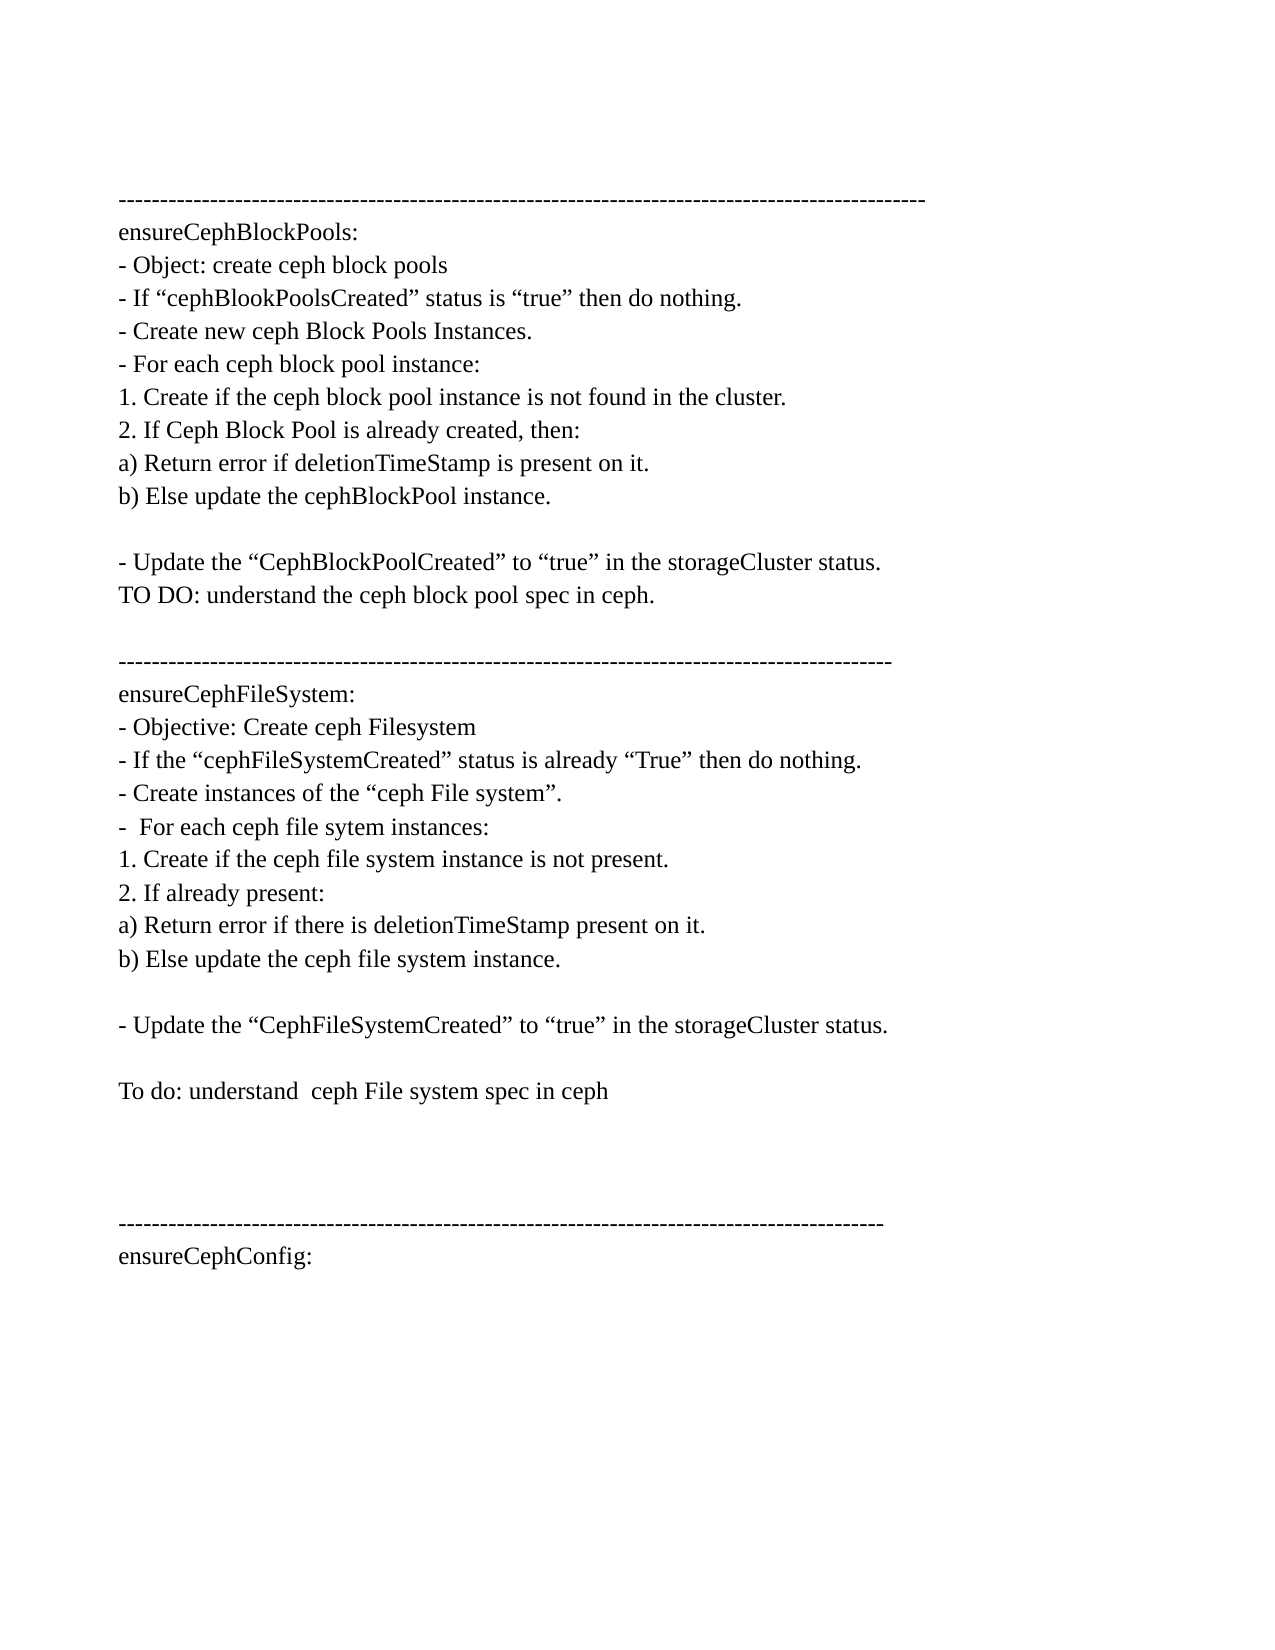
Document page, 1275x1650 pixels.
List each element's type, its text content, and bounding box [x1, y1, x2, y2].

text - If “cephBlookPoolsCreated” status is “true” then do nothing. [118, 283, 1157, 312]
text b) Else update the cephBlockPool instance. [118, 481, 1157, 510]
text - Create instances of the “ceph File system”. [118, 778, 1157, 807]
text TO DO: understand the ceph block pool spec in ceph. [118, 580, 1157, 609]
text - For each ceph file sytem instances: [118, 812, 1157, 840]
text --------------------------------------------------------------------------------------------- [118, 646, 1157, 675]
text 1. Create if the ceph block pool instance is not found in the cluster. [118, 382, 1157, 411]
text - Update the “CephBlockPoolCreated” to “true” in the storageCluster status. [118, 547, 1157, 576]
text - Update the “CephFileSystemCreated” to “true” in the storageCluster status. [118, 1010, 1157, 1038]
text ensureCephBlockPools: [118, 217, 1157, 246]
text - Object: create ceph block pools [118, 250, 1157, 279]
text 2. If Ceph Block Pool is already created, then: [118, 415, 1157, 444]
text b) Else update the ceph file system instance. [118, 944, 1157, 972]
text ensureCephFileSystem: [118, 679, 1157, 708]
text a) Return error if there is deletionTimeStamp present on it. [118, 911, 1157, 939]
text ensureCephConfig: [118, 1241, 1157, 1269]
text To do: understand ceph File system spec in ceph [118, 1076, 1157, 1104]
text - For each ceph block pool instance: [118, 349, 1157, 378]
text - Objective: Create ceph Filesystem [118, 712, 1157, 741]
text -------------------------------------------------------------------------------------------- [118, 1208, 1157, 1237]
text 1. Create if the ceph file system instance is not present. [118, 844, 1157, 873]
text 2. If already present: [118, 878, 1157, 906]
text - If the “cephFileSystemCreated” status is already “True” then do nothing. [118, 746, 1157, 774]
text - Create new ceph Block Pools Instances. [118, 316, 1157, 345]
text ------------------------------------------------------------------------------------------------- [118, 184, 1157, 213]
text a) Return error if deletionTimeStamp is present on it. [118, 448, 1157, 477]
